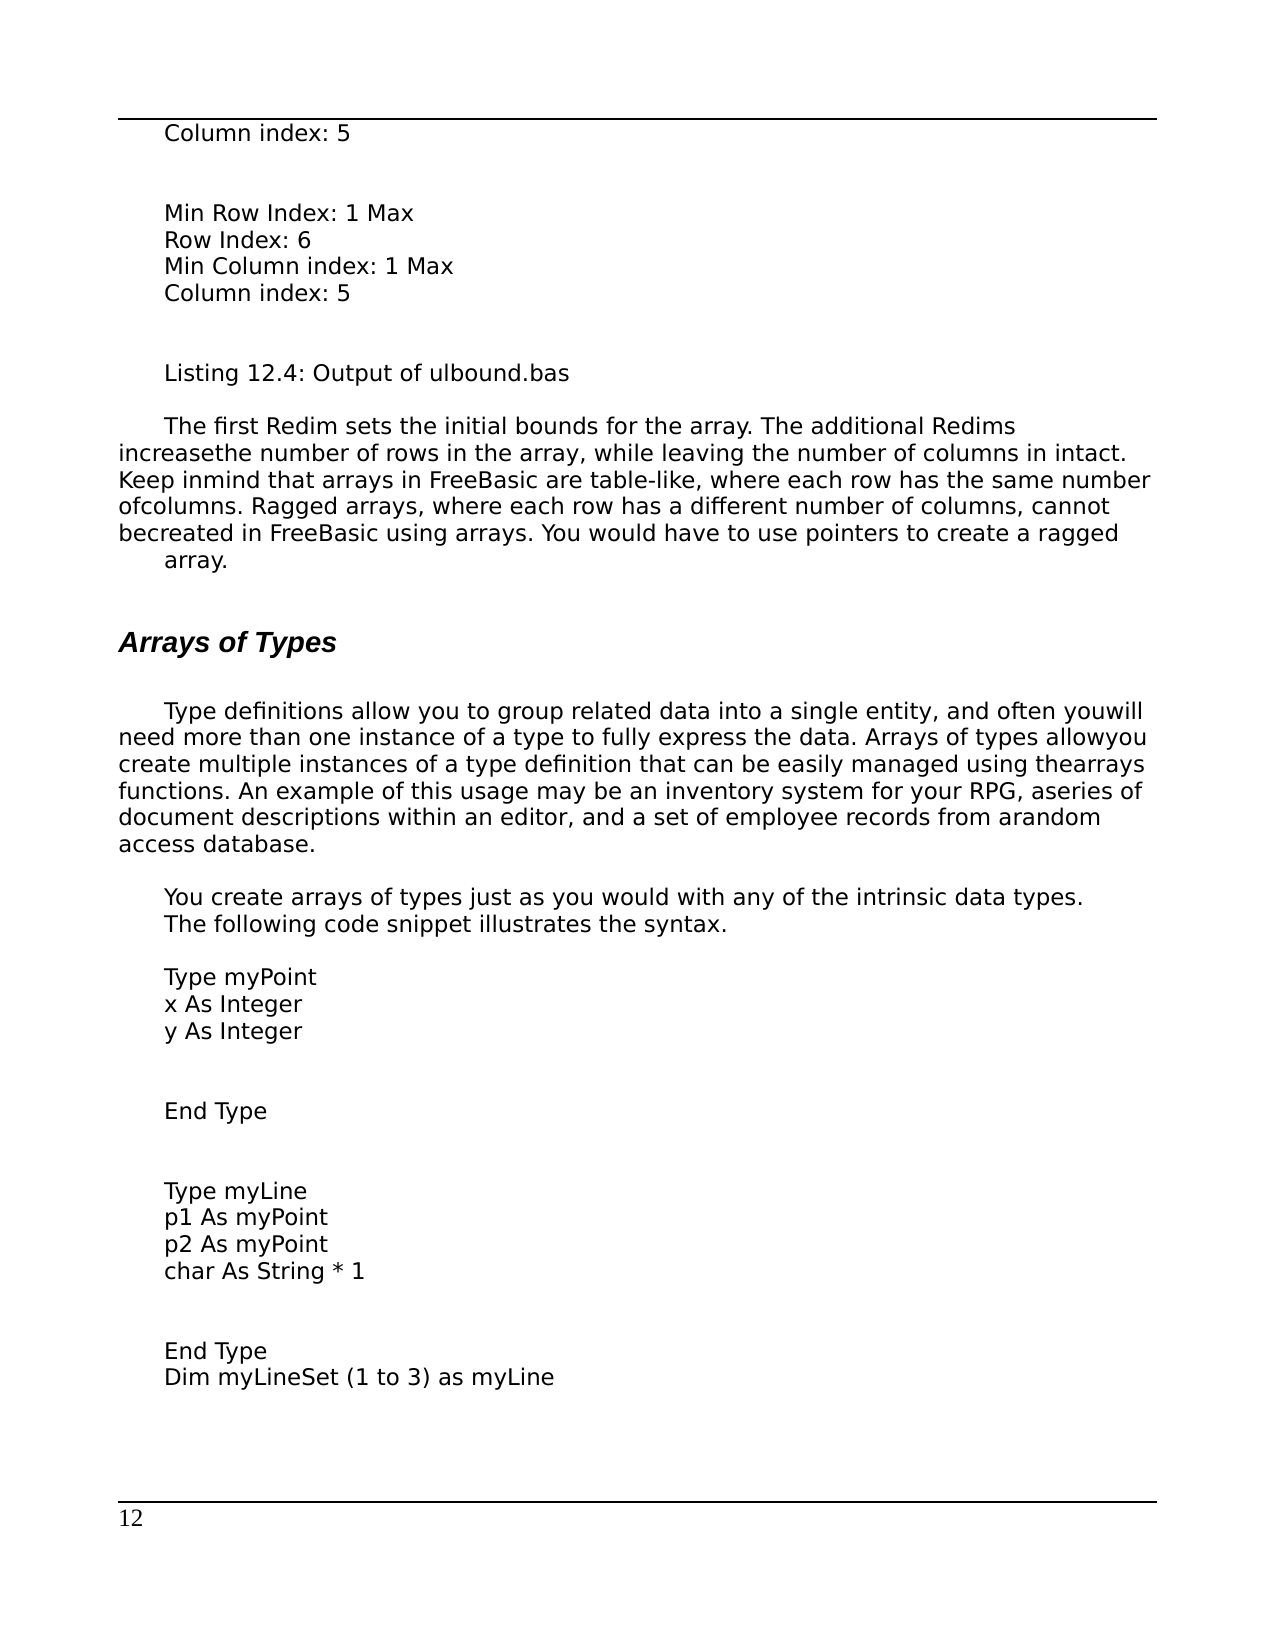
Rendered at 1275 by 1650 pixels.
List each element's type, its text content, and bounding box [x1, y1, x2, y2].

text Column index: 5 [118, 120, 1157, 147]
text Min Row Index: 1 Max [118, 200, 1157, 227]
text You create arrays of types just as you would with any of the intrinsic data types. [118, 884, 1157, 911]
text Row Index: 6 [118, 227, 1157, 253]
text p2 As myPoint [118, 1231, 1157, 1258]
text x As Integer [118, 991, 1157, 1018]
text Type myLine [118, 1178, 1157, 1204]
text End Type [118, 1098, 1157, 1124]
text Dim myLineSet (1 to 3) as myLine [118, 1364, 1157, 1391]
text Type definitions allow you to group related data into a single entity, and often youwill need more than one instance of a type to fully express the data. Arrays of types allowyou create multiple instances of a type definition that can be easily managed using thearrays functions. An example of this usage may be an inventory system for your RPG, aseries of document descriptions within an editor, and a set of employee records from arandom access database. [118, 698, 1157, 858]
text p1 As myPoint [118, 1204, 1157, 1231]
text End Type [118, 1338, 1157, 1364]
text Type myPoint [118, 964, 1157, 991]
text y As Integer [118, 1018, 1157, 1044]
subtitle Arrays of Types [118, 625, 1157, 659]
text The following code snippet illustrates the syntax. [118, 911, 1157, 938]
text char As String * 1 [118, 1258, 1157, 1284]
text array. [118, 547, 1157, 573]
text Listing 12.4: Output of ulbound.bas [118, 360, 1157, 387]
text Min Column index: 1 Max [118, 253, 1157, 280]
text Column index: 5 [118, 280, 1157, 307]
text The first Redim sets the initial bounds for the array. The additional Redims increasethe number of rows in the array, while leaving the number of columns in intact. Keep inmind that arrays in FreeBasic are table-like, where each row has the same number ofcolumns. Ragged arrays, where each row has a different number of columns, cannot becreated in FreeBasic using arrays. You would have to use pointers to create a ragged [118, 413, 1157, 547]
